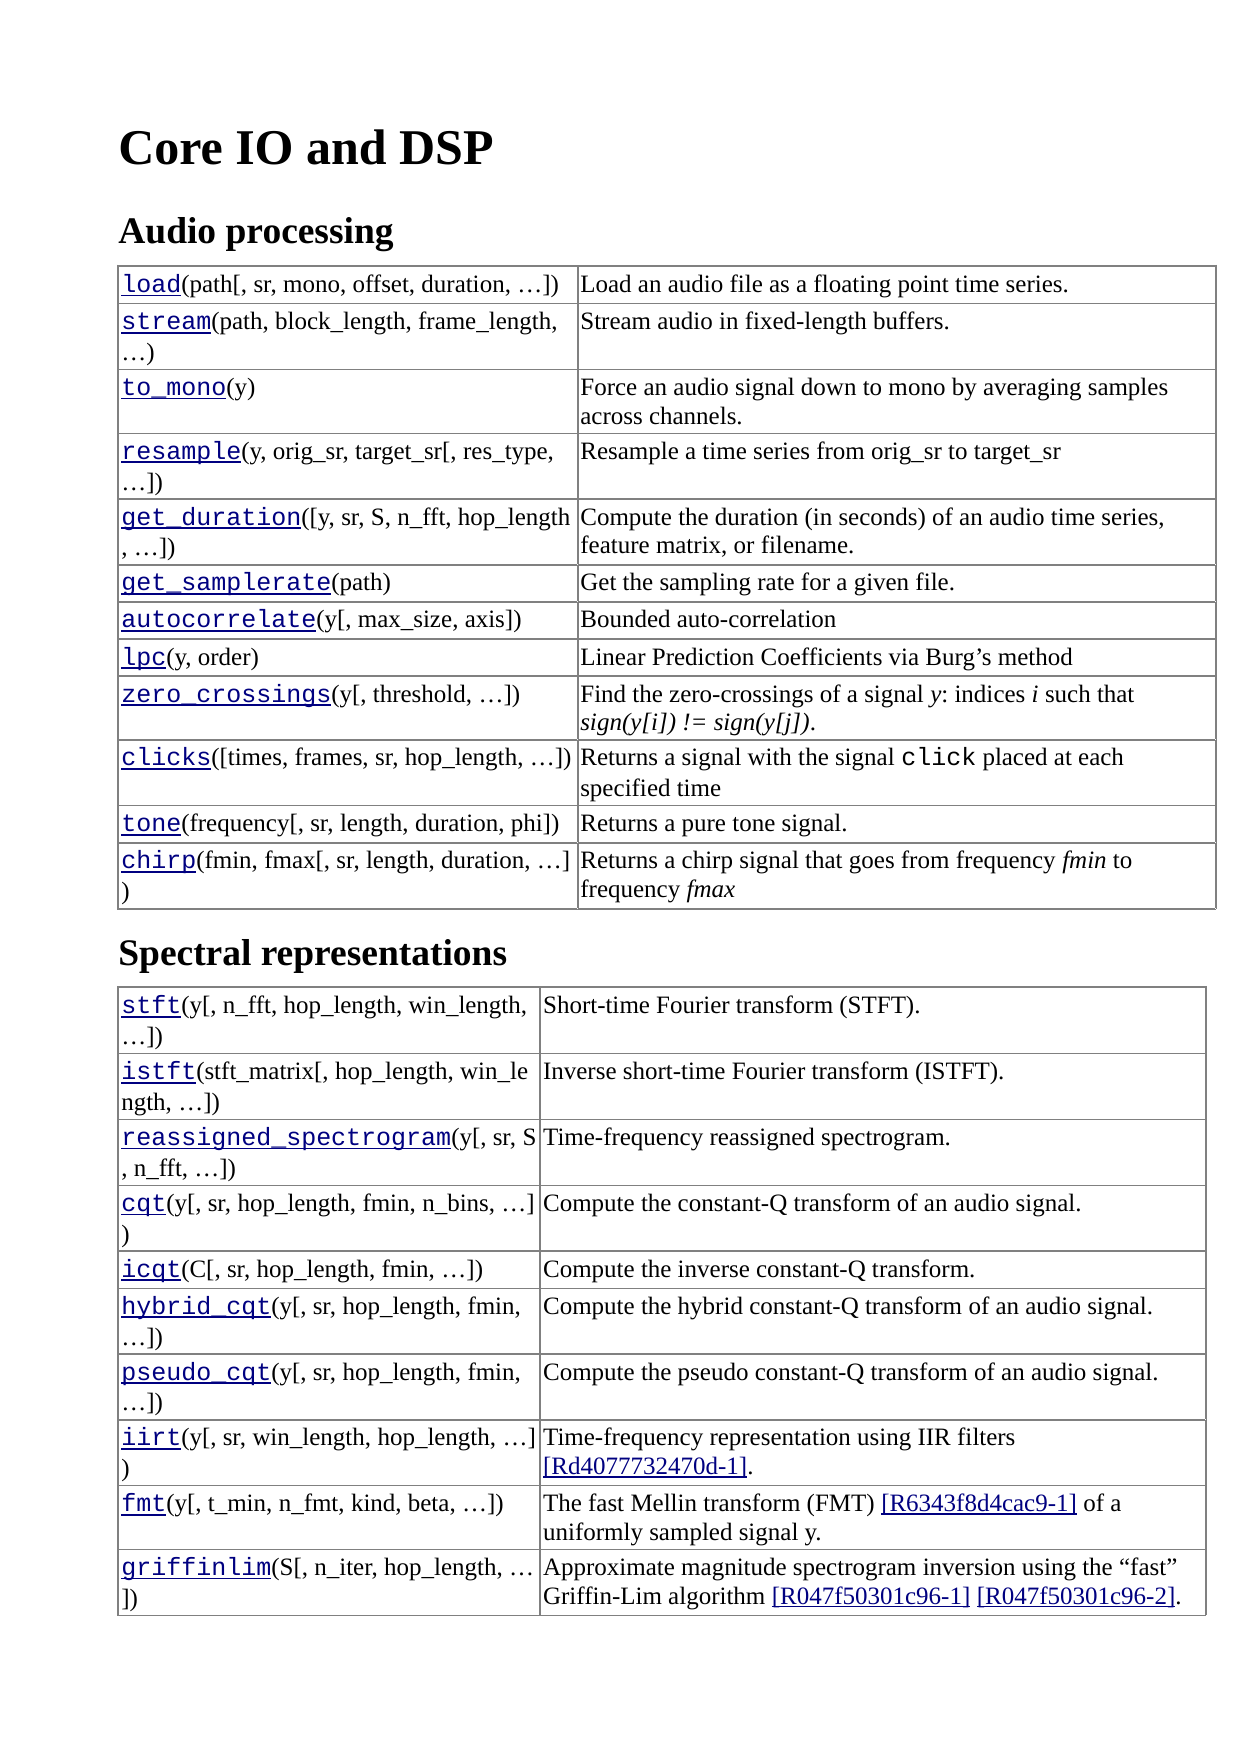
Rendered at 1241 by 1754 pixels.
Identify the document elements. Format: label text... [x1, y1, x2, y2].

table_header stft(y[, n_fft, hop_length, win_length, …]) [119, 988, 539, 1053]
table_header Short-time Fourier transform (STFT). [541, 988, 1205, 1053]
table_cell Inverse short-time Fourier transform (ISTFT). [541, 1054, 1205, 1119]
table_cell Compute the hybrid constant-Q transform of an audio signal. [541, 1289, 1205, 1353]
table_cell Compute the constant-Q transform of an audio signal. [541, 1186, 1205, 1250]
table_cell clicks([times, frames, sr, hop_length, …]) [119, 741, 577, 805]
table_cell to_mono(y) [119, 370, 577, 432]
table_cell Approximate magnitude spectrogram inversion using the “fast” Griffin-Lim algorithm [R047f50301c96-1] [R047f50301c96-2]. [541, 1550, 1205, 1614]
table_cell Returns a chirp signal that goes from frequency fmin to frequency fmax [579, 844, 1215, 908]
table_cell pseudo_cqt(y[, sr, hop_length, fmin, …]) [119, 1355, 539, 1419]
table_cell reassigned_spectrogram(y[, sr, S, n_fft, …]) [119, 1120, 539, 1184]
table_cell The fast Mellin transform (FMT) [R6343f8d4cac9-1] of a uniformly sampled signal y. [541, 1486, 1205, 1549]
table_cell Compute the duration (in seconds) of an audio time series, feature matrix, or filename. [579, 500, 1215, 564]
table_cell Find the zero-crossings of a signal y: indices i such that sign(y[i]) != sign(y[j]). [579, 677, 1215, 739]
table_cell istft(stft_matrix[, hop_length, win_length, …]) [119, 1054, 539, 1119]
table_cell Time-frequency representation using IIR filters [Rd4077732470d-1]. [541, 1421, 1205, 1485]
table_cell resample(y, orig_sr, target_sr[, res_type, …]) [119, 434, 577, 498]
table_cell tone(frequency[, sr, length, duration, phi]) [119, 806, 577, 842]
subtitle Spectral representations [118, 930, 1122, 973]
table_cell zero_crossings(y[, threshold, …]) [119, 677, 577, 739]
table_cell chirp(fmin, fmax[, sr, length, duration, …]) [119, 844, 577, 908]
table_cell lpc(y, order) [119, 640, 577, 675]
table_cell get_duration([y, sr, S, n_fft, hop_length, …]) [119, 500, 577, 564]
table_cell stream(path, block_length, frame_length, …) [119, 304, 577, 369]
subtitle Core IO and DSP [118, 118, 1122, 176]
table_cell Bounded auto-correlation [579, 603, 1215, 638]
table_cell fmt(y[, t_min, n_fmt, kind, beta, …]) [119, 1486, 539, 1549]
table_cell get_samplerate(path) [119, 566, 577, 601]
table_cell hybrid_cqt(y[, sr, hop_length, fmin, …]) [119, 1289, 539, 1353]
table_header load(path[, sr, mono, offset, duration, …]) [119, 267, 577, 303]
table_cell autocorrelate(y[, max_size, axis]) [119, 603, 577, 638]
table_cell cqt(y[, sr, hop_length, fmin, n_bins, …]) [119, 1186, 539, 1250]
table_cell Resample a time series from orig_sr to target_sr [579, 434, 1215, 498]
table_cell Stream audio in fixed-length buffers. [579, 304, 1215, 369]
table_cell Returns a signal with the signal click placed at each specified time [579, 741, 1215, 805]
table_cell Force an audio signal down to mono by averaging samples across channels. [579, 370, 1215, 432]
table_cell griffinlim(S[, n_iter, hop_length, …]) [119, 1550, 539, 1614]
subtitle Audio processing [118, 209, 1122, 252]
table_cell Linear Prediction Coefficients via Burg’s method [579, 640, 1215, 675]
table_cell Compute the pseudo constant-Q transform of an audio signal. [541, 1355, 1205, 1419]
table_cell Returns a pure tone signal. [579, 806, 1215, 842]
table_cell icqt(C[, sr, hop_length, fmin, …]) [119, 1252, 539, 1287]
table_header Load an audio file as a floating point time series. [579, 267, 1215, 303]
table_cell Get the sampling rate for a given file. [579, 566, 1215, 601]
table_cell iirt(y[, sr, win_length, hop_length, …]) [119, 1421, 539, 1485]
table_cell Time-frequency reassigned spectrogram. [541, 1120, 1205, 1184]
table_cell Compute the inverse constant-Q transform. [541, 1252, 1205, 1287]
